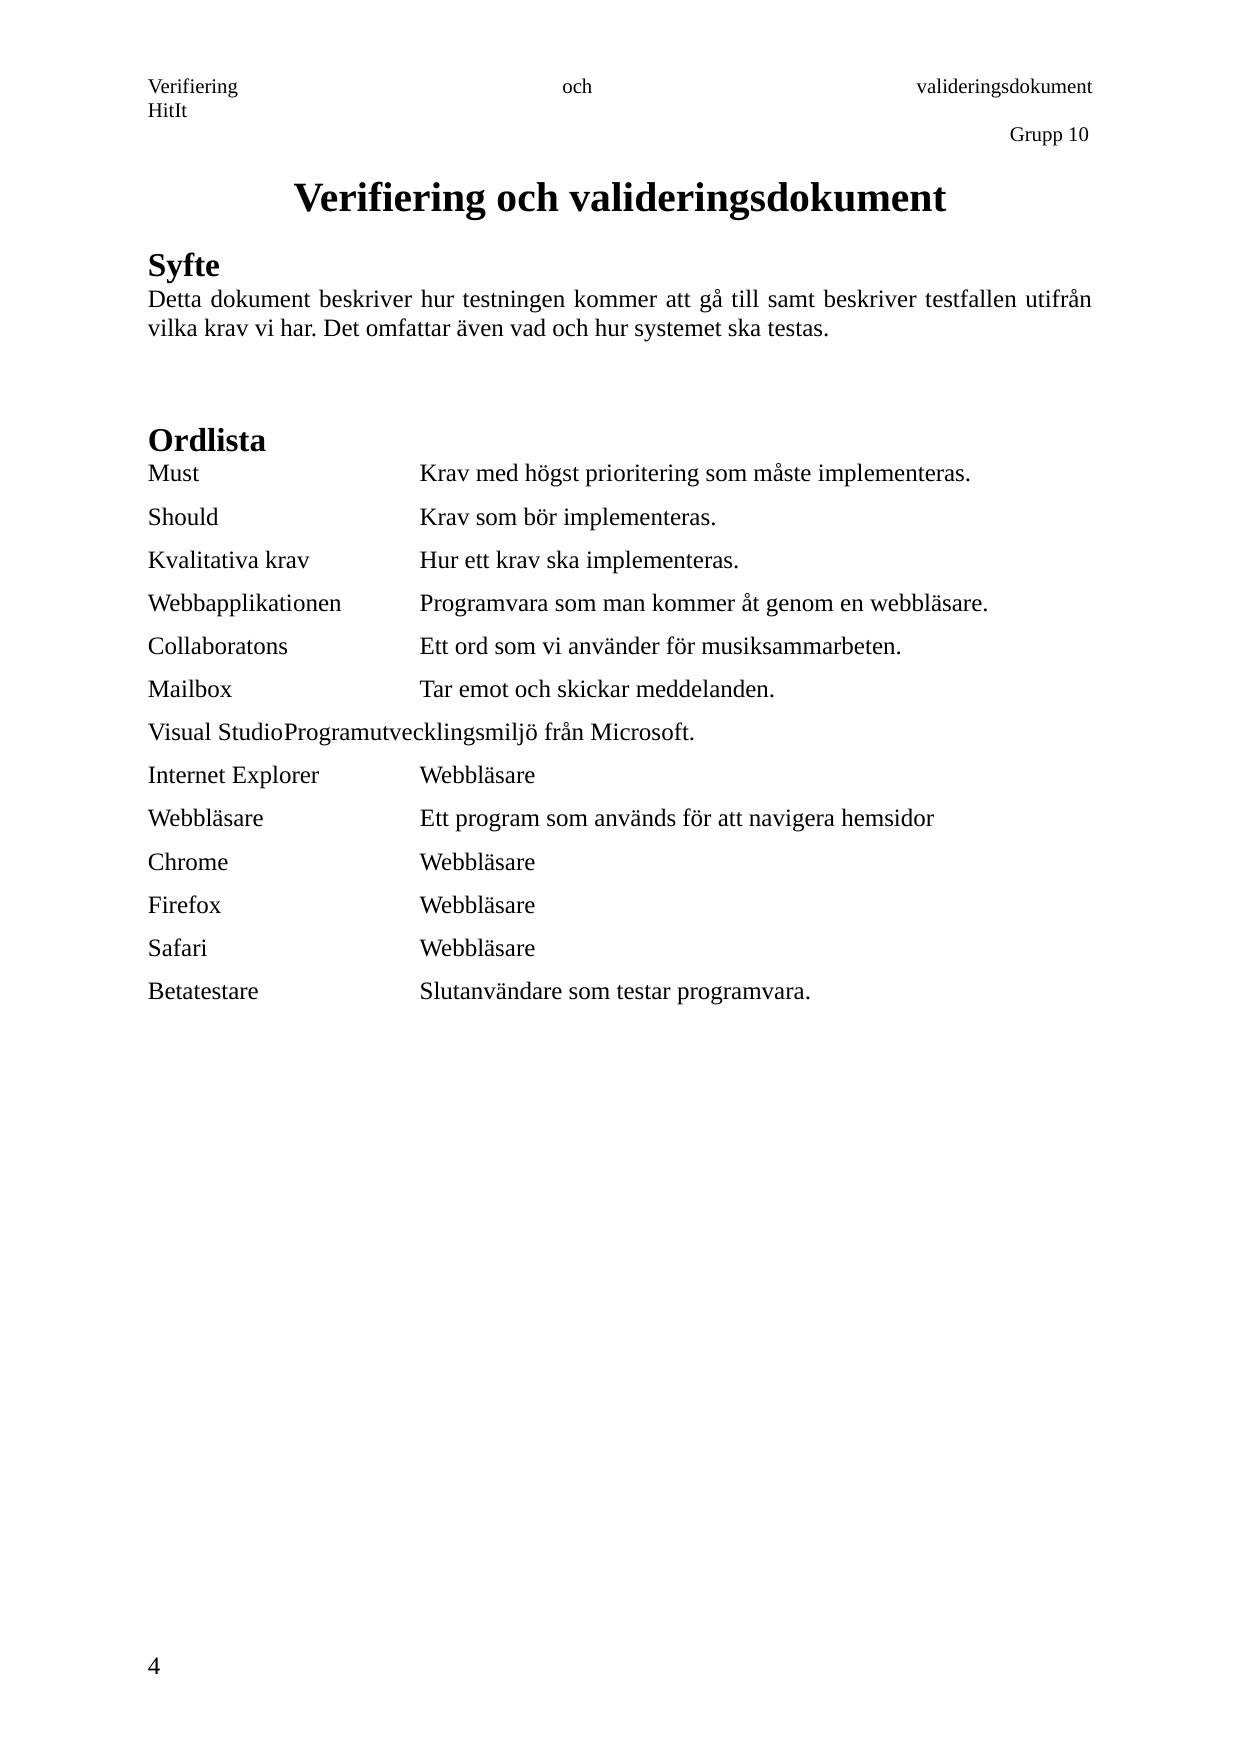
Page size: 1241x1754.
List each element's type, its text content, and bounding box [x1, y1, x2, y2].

text Mailbox Tar emot och skickar meddelanden. [148, 674, 1093, 703]
text Safari Webbläsare [148, 933, 1093, 962]
text Collaboratons Ett ord som vi använder för musiksammarbeten. [148, 631, 1093, 660]
text Webbapplikationen Programvara som man kommer åt genom en webbläsare. [148, 588, 1093, 617]
text Visual Studio Programutvecklingsmiljö från Microsoft. [148, 717, 1093, 746]
text Should Krav som bör implementeras. [148, 502, 1093, 530]
subtitle Ordlista [148, 420, 1093, 458]
text Detta dokument beskriver hur testningen kommer att gå till samt beskriver testfallen utifrån vilka krav vi har. Det omfattar även vad och hur systemet ska testas. [148, 284, 1093, 341]
subtitle Syfte [148, 246, 1093, 284]
text Kvalitativa krav Hur ett krav ska implementeras. [148, 545, 1093, 573]
text Webbläsare Ett program som används för att navigera hemsidor [148, 803, 1093, 832]
text Betatestare Slutanvändare som testar programvara. [148, 976, 1093, 1005]
text Internet Explorer Webbläsare [148, 760, 1093, 789]
text Chrome Webbläsare [148, 847, 1093, 875]
text Firefox Webbläsare [148, 890, 1093, 918]
text Must Krav med högst prioritering som måste implementeras. [148, 458, 1093, 487]
subtitle Verifiering och valideringsdokument [148, 173, 1093, 221]
